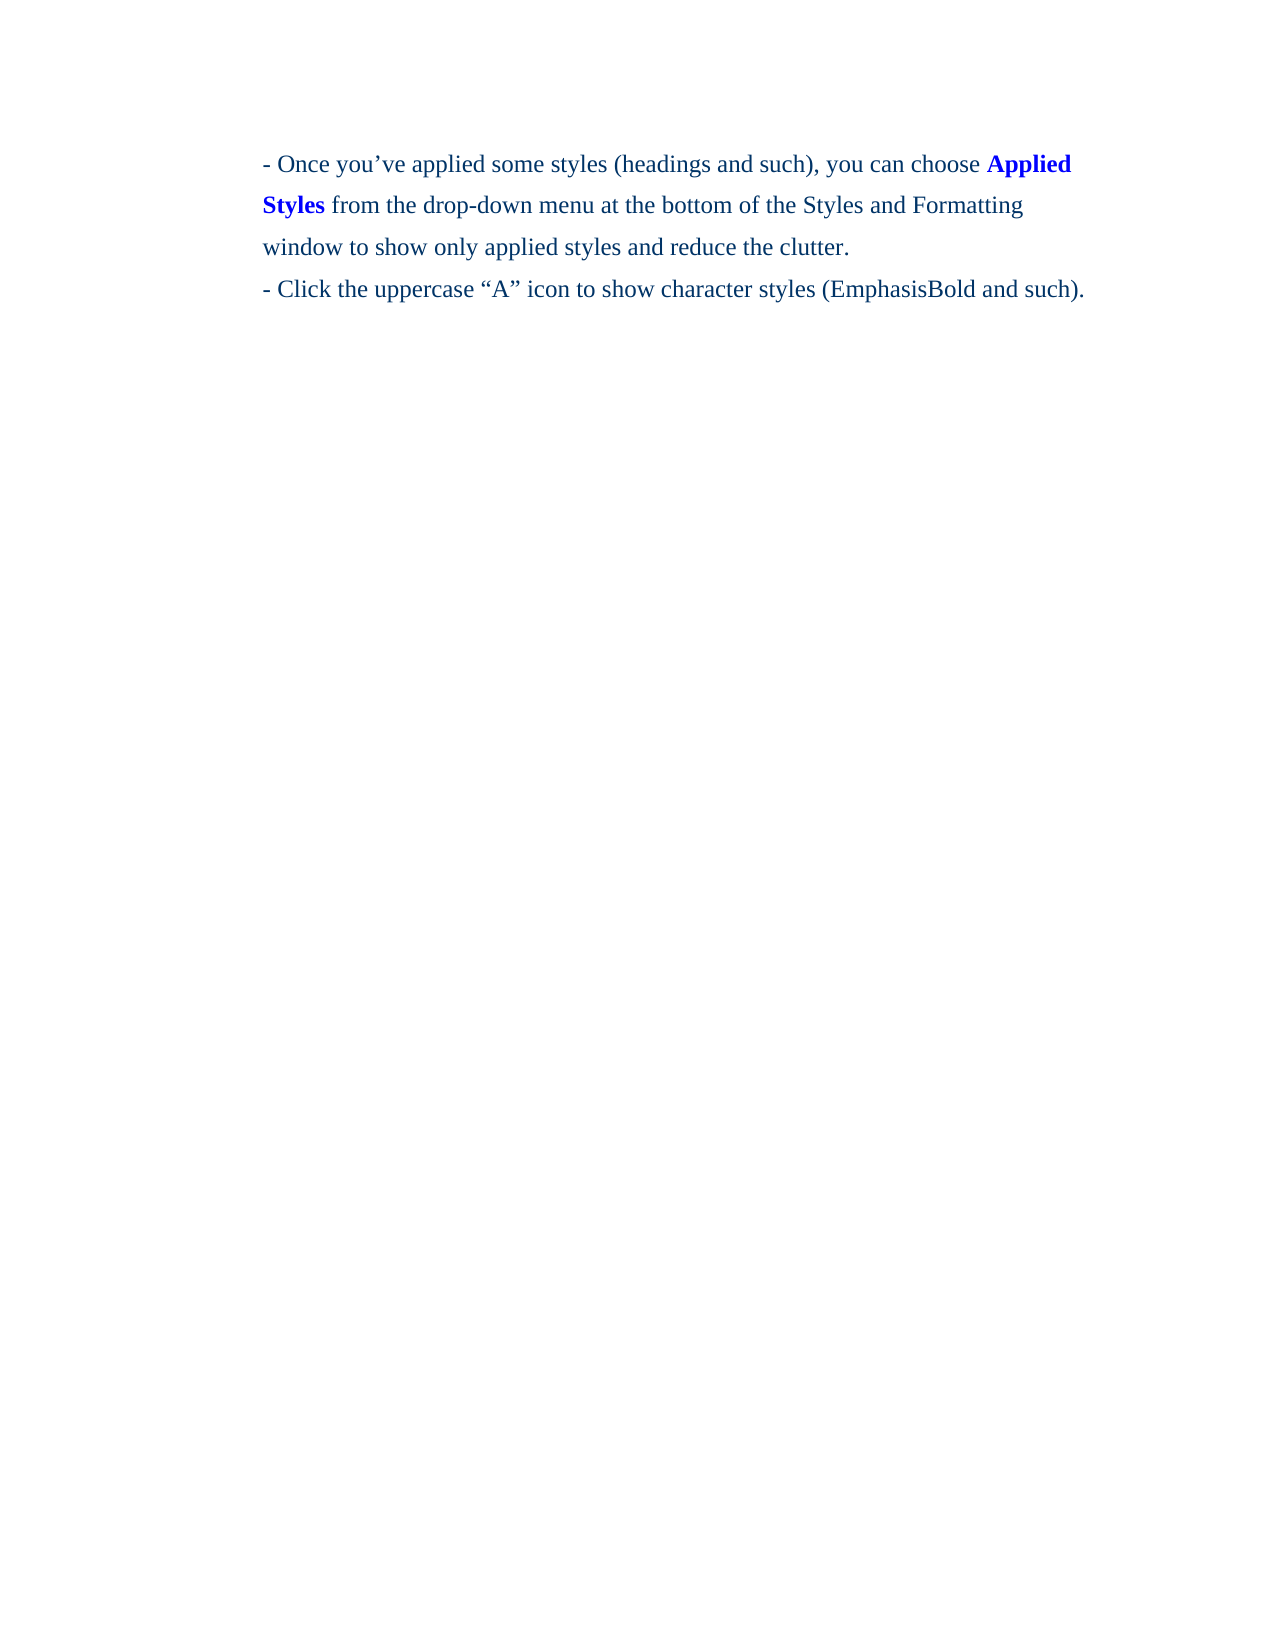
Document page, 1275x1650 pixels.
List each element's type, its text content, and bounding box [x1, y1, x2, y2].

list - Click the uppercase “A” icon to show character styles (EmphasisBold and such). [225, 275, 1087, 302]
list - Once you’ve applied some styles (headings and such), you can choose Applied Styles from the drop-down menu at the bottom of the Styles and Formatting window to show only applied styles and reduce the clutter. [225, 150, 1087, 261]
